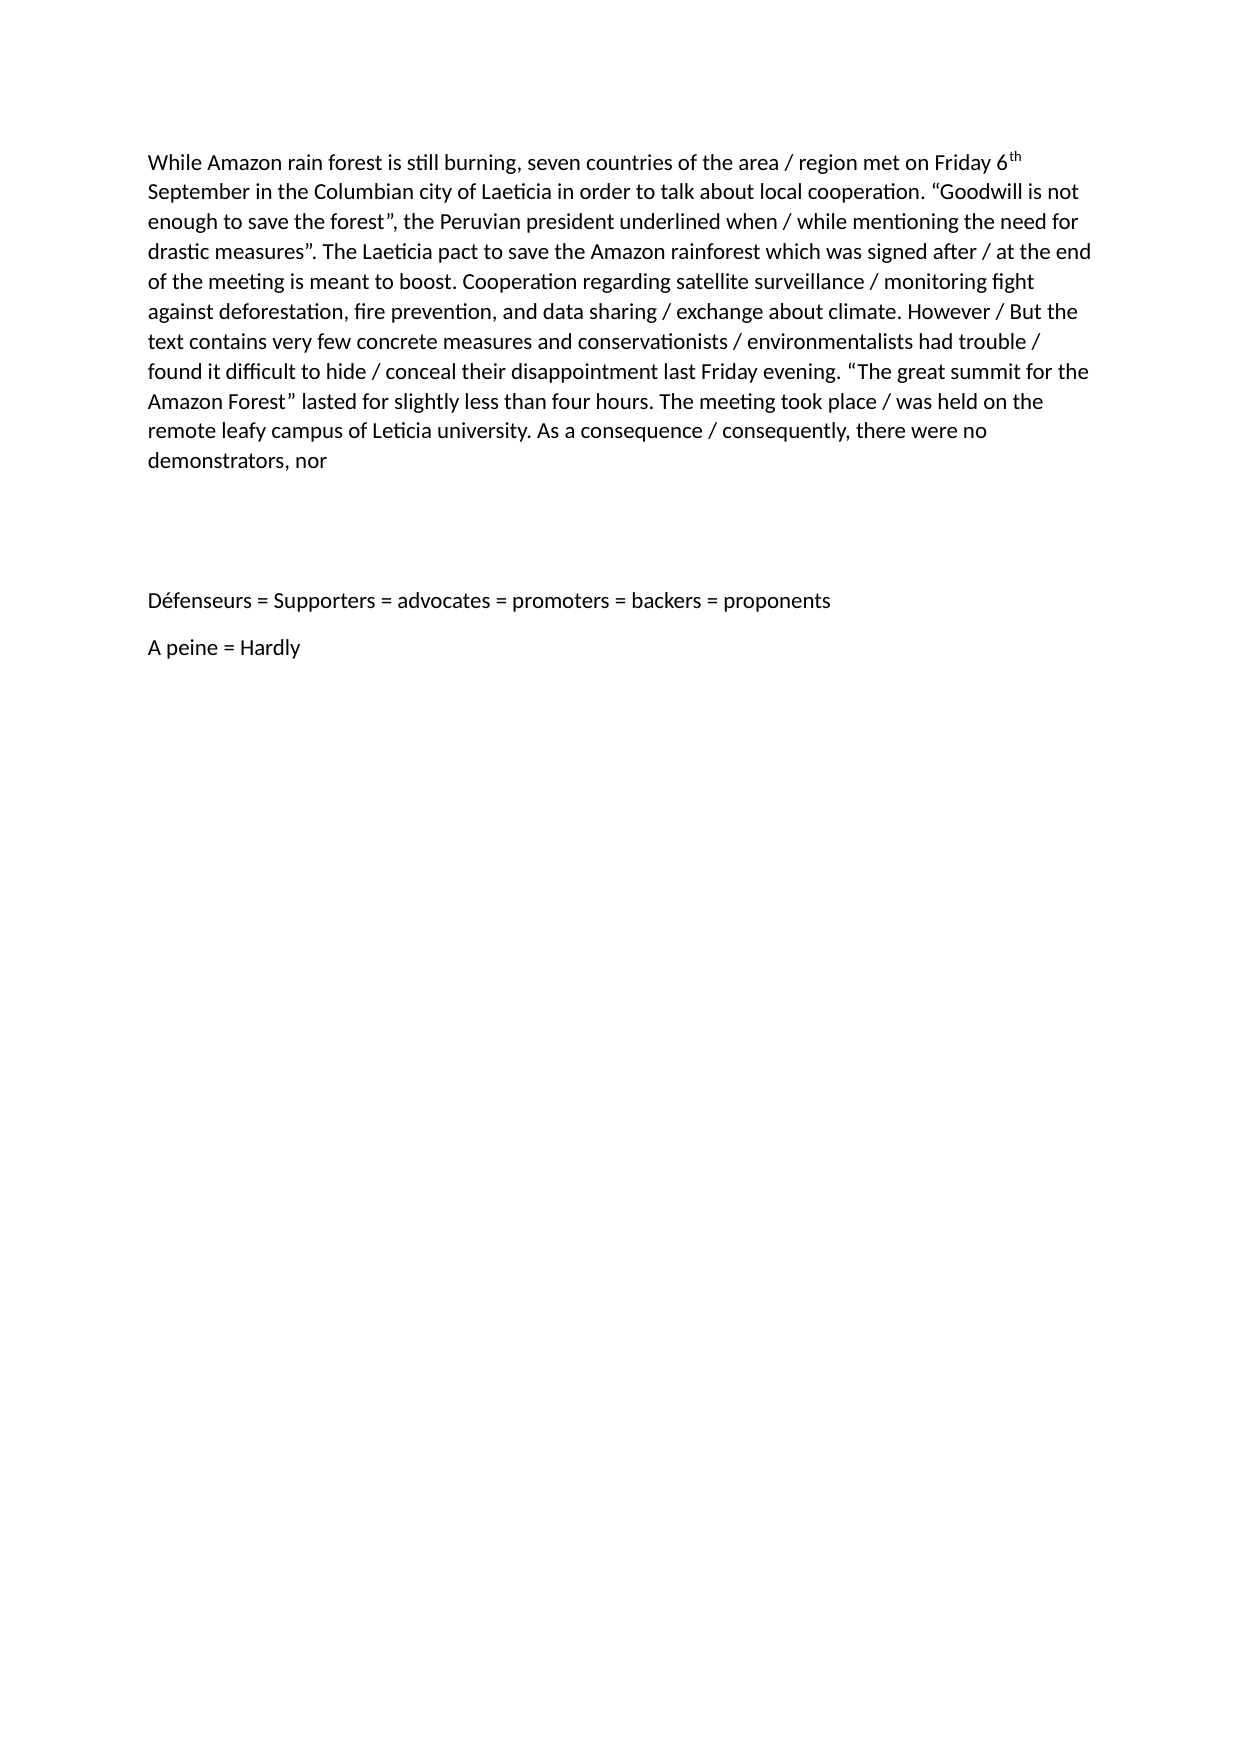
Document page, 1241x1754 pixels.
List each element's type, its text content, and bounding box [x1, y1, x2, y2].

text A peine = Hardly [148, 633, 1093, 661]
text Défenseurs = Supporters = advocates = promoters = backers = proponents [148, 586, 1093, 614]
text While Amazon rain forest is still burning, seven countries of the area / region met on Friday 6th September in the Columbian city of Laeticia in order to talk about local cooperation. “Goodwill is not enough to save the forest”, the Peruvian president underlined when / while mentioning the need for drastic measures”. The Laeticia pact to save the Amazon rainforest which was signed after / at the end of the meeting is meant to boost. Cooperation regarding satellite surveillance / monitoring fight against deforestation, fire prevention, and data sharing / exchange about climate. However / But the text contains very few concrete measures and conservationists / environmentalists had trouble / found it difficult to hide / conceal their disappointment last Friday evening. “The great summit for the Amazon Forest” lasted for slightly less than four hours. The meeting took place / was held on the remote leafy campus of Leticia university. As a consequence / consequently, there were no demonstrators, nor [148, 148, 1093, 474]
